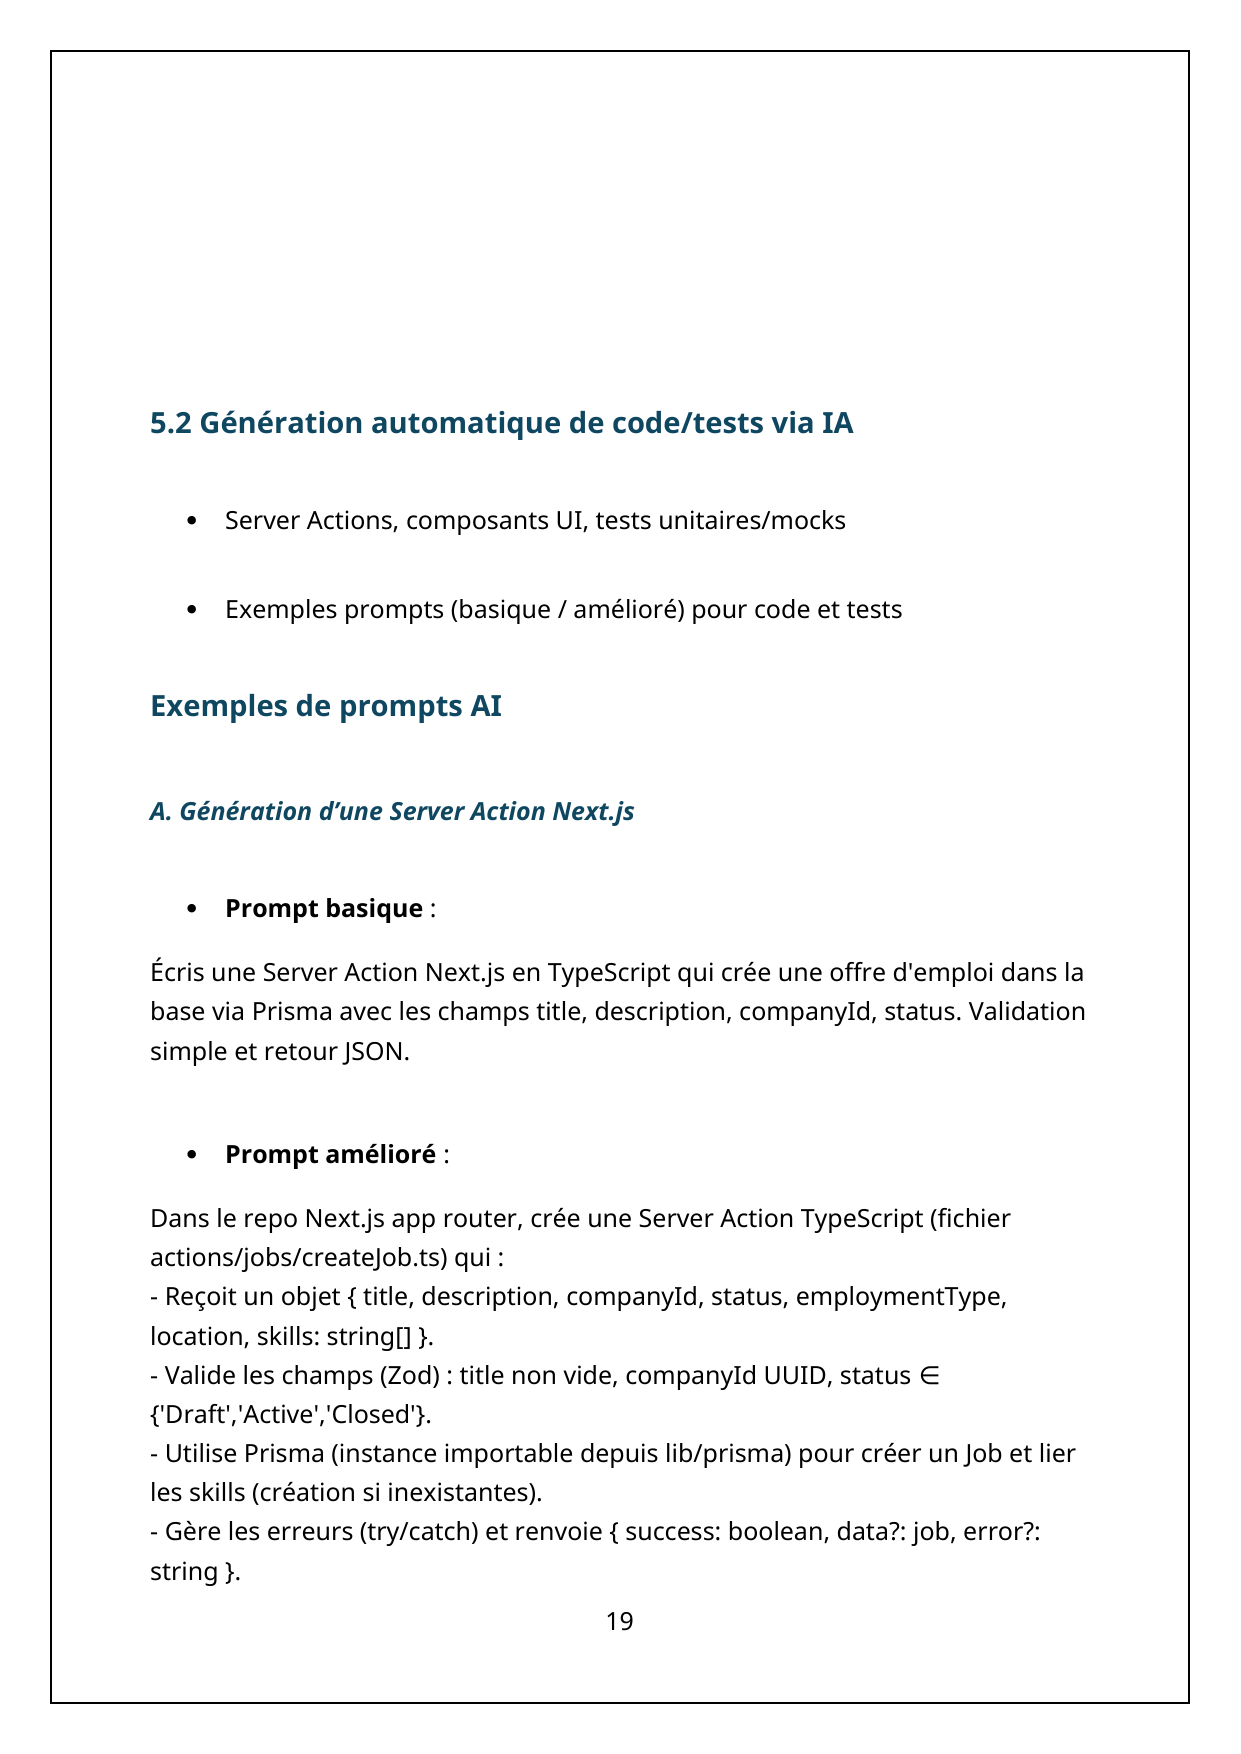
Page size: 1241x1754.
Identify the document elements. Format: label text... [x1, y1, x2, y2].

subtitle 5.2 Génération automatique de code/tests via IA [150, 403, 1090, 442]
subtitle Exemples de prompts AI [150, 685, 1090, 725]
text Dans le repo Next.js app router, crée une Server Action TypeScript (fichier actions/jobs/createJob.ts) qui : - Reçoit un objet { title, description, companyId, status, employmentType, location, skills: string[] }. - Valide les champs (Zod) : title non vide, companyId UUID, status ∈ {'Draft','Active','Closed'}. - Utilise Prisma (instance importable depuis lib/prisma) pour créer un Job et lier les skills (création si inexistantes). - Gère les erreurs (try/catch) et renvoie { success: boolean, data?: job, error?: string }. [150, 1201, 1090, 1587]
list Server Actions, composants UI, tests unitaires/mocks [187, 502, 1090, 537]
list Prompt amélioré : [187, 1136, 1090, 1171]
text Écris une Server Action Next.js en TypeScript qui crée une offre d'emploi dans la base via Prisma avec les champs title, description, companyId, status. Validation simple et retour JSON. [150, 955, 1090, 1106]
list Exemples prompts (basique / amélioré) pour code et tests [187, 592, 1090, 626]
subtitle A. Génération d’une Server Action Next.js [150, 793, 1090, 827]
list Prompt basique : [187, 891, 1090, 925]
